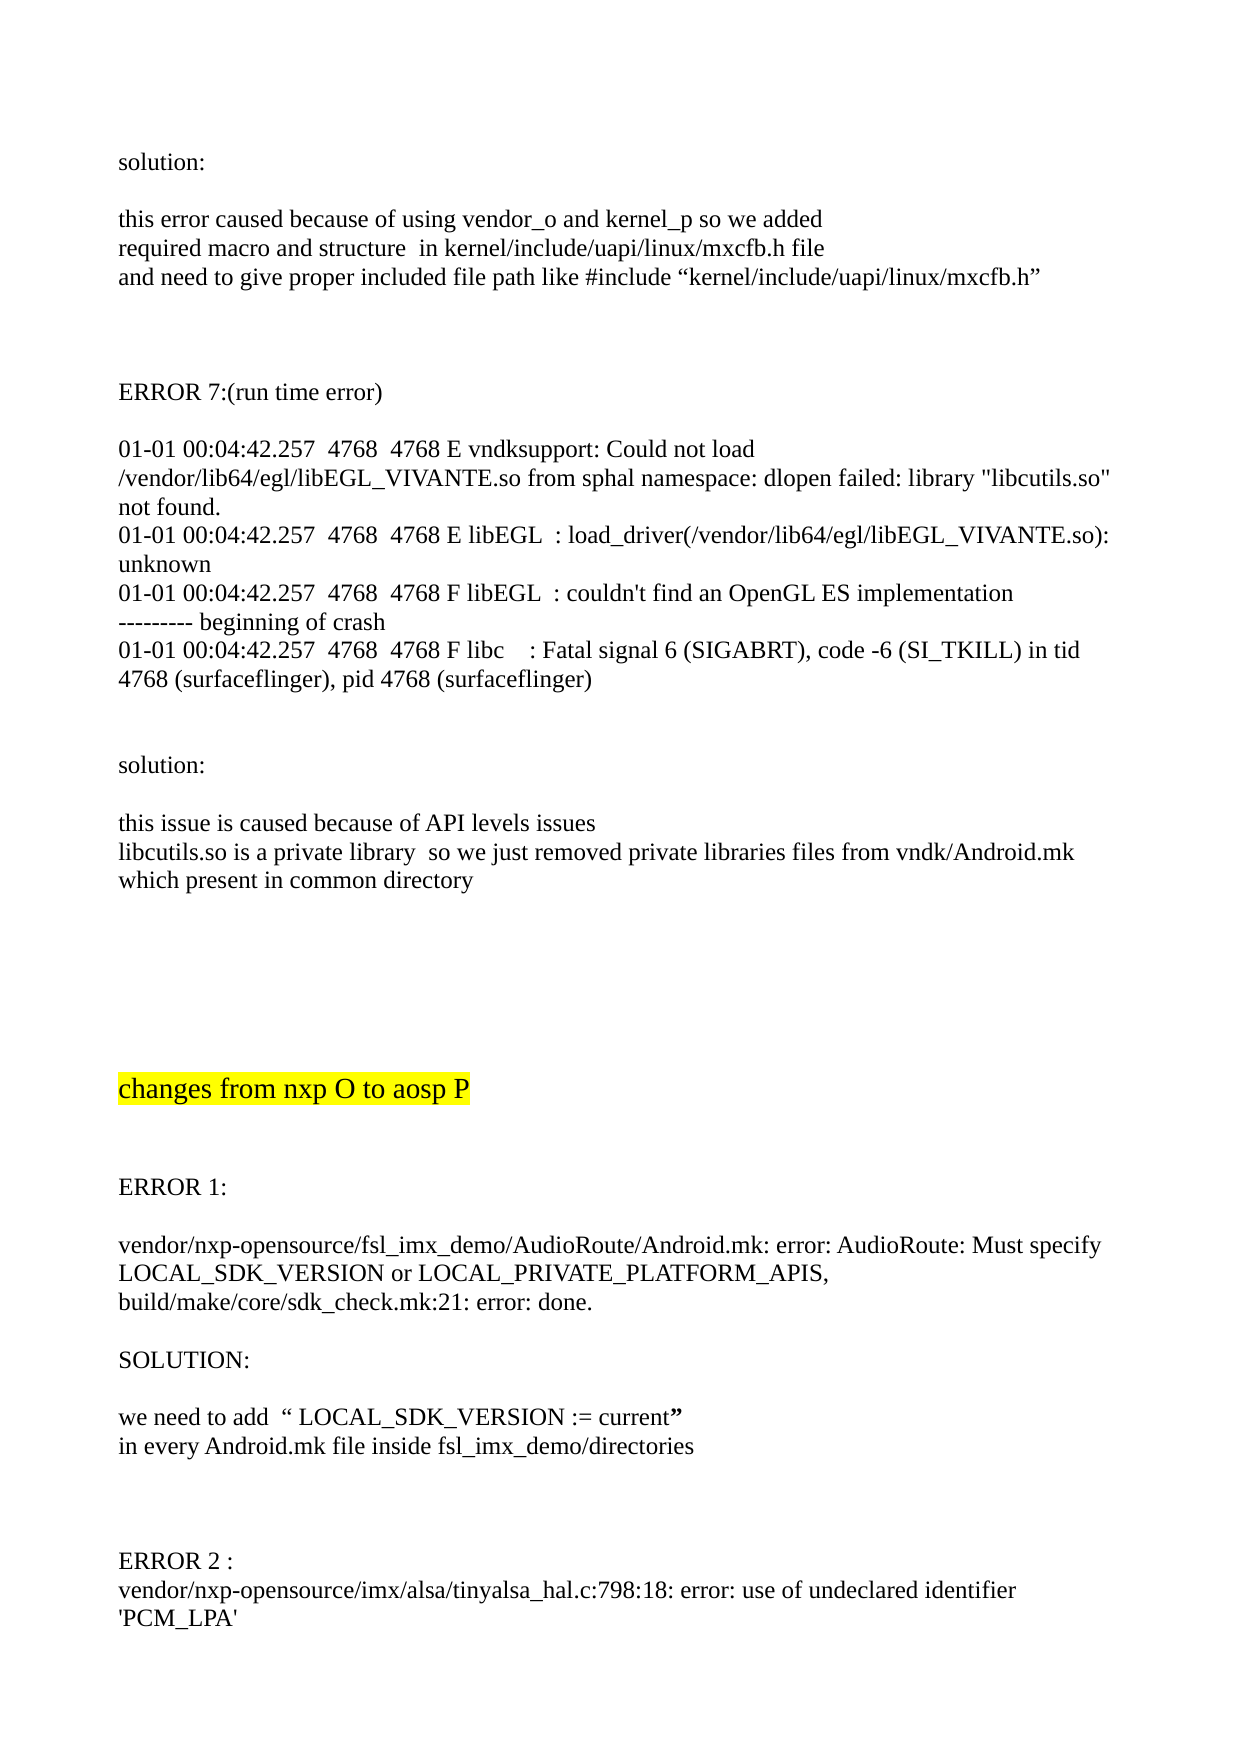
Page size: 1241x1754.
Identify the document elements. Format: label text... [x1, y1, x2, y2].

text --------- beginning of crash [118, 607, 1122, 636]
text required macro and structure in kernel/include/uapi/linux/mxcfb.h file [118, 233, 1122, 262]
text SOLUTION: [118, 1345, 1122, 1373]
text libcutils.so is a private library so we just removed private libraries files from vndk/Android.mk which present in common directory [118, 837, 1122, 894]
text build/make/core/sdk_check.mk:21: error: done. [118, 1287, 1122, 1316]
text 01-01 00:04:42.257 4768 4768 F libEGL : couldn't find an OpenGL ES implementation [118, 578, 1122, 607]
text vendor/nxp-opensource/fsl_imx_demo/AudioRoute/Android.mk: error: AudioRoute: Must specify LOCAL_SDK_VERSION or LOCAL_PRIVATE_PLATFORM_APIS, [118, 1230, 1122, 1287]
text and need to give proper included file path like #include “kernel/include/uapi/linux/mxcfb.h” [118, 262, 1122, 291]
text in every Android.mk file inside fsl_imx_demo/directories [118, 1431, 1122, 1460]
text vendor/nxp-opensource/imx/alsa/tinyalsa_hal.c:798:18: error: use of undeclared identifier 'PCM_LPA' [118, 1575, 1122, 1632]
text this issue is caused because of API levels issues [118, 808, 1122, 837]
text 01-01 00:04:42.257 4768 4768 E libEGL : load_driver(/vendor/lib64/egl/libEGL_VIVANTE.so): unknown [118, 521, 1122, 578]
text solution: [118, 147, 1122, 176]
text ERROR 1: [118, 1172, 1122, 1201]
text we need to add “ LOCAL_SDK_VERSION := current” [118, 1402, 1122, 1431]
text ERROR 7:(run time error) [118, 377, 1122, 406]
text this error caused because of using vendor_o and kernel_p so we added [118, 204, 1122, 233]
text ERROR 2 : [118, 1546, 1122, 1575]
text solution: [118, 751, 1122, 779]
text 01-01 00:04:42.257 4768 4768 F libc : Fatal signal 6 (SIGABRT), code -6 (SI_TKILL) in tid 4768 (surfaceflinger), pid 4768 (surfaceflinger) [118, 636, 1122, 693]
text 01-01 00:04:42.257 4768 4768 E vndksupport: Could not load /vendor/lib64/egl/libEGL_VIVANTE.so from sphal namespace: dlopen failed: library "libcutils.so" not found. [118, 434, 1122, 521]
text changes from nxp O to aosp P [118, 1072, 1122, 1105]
